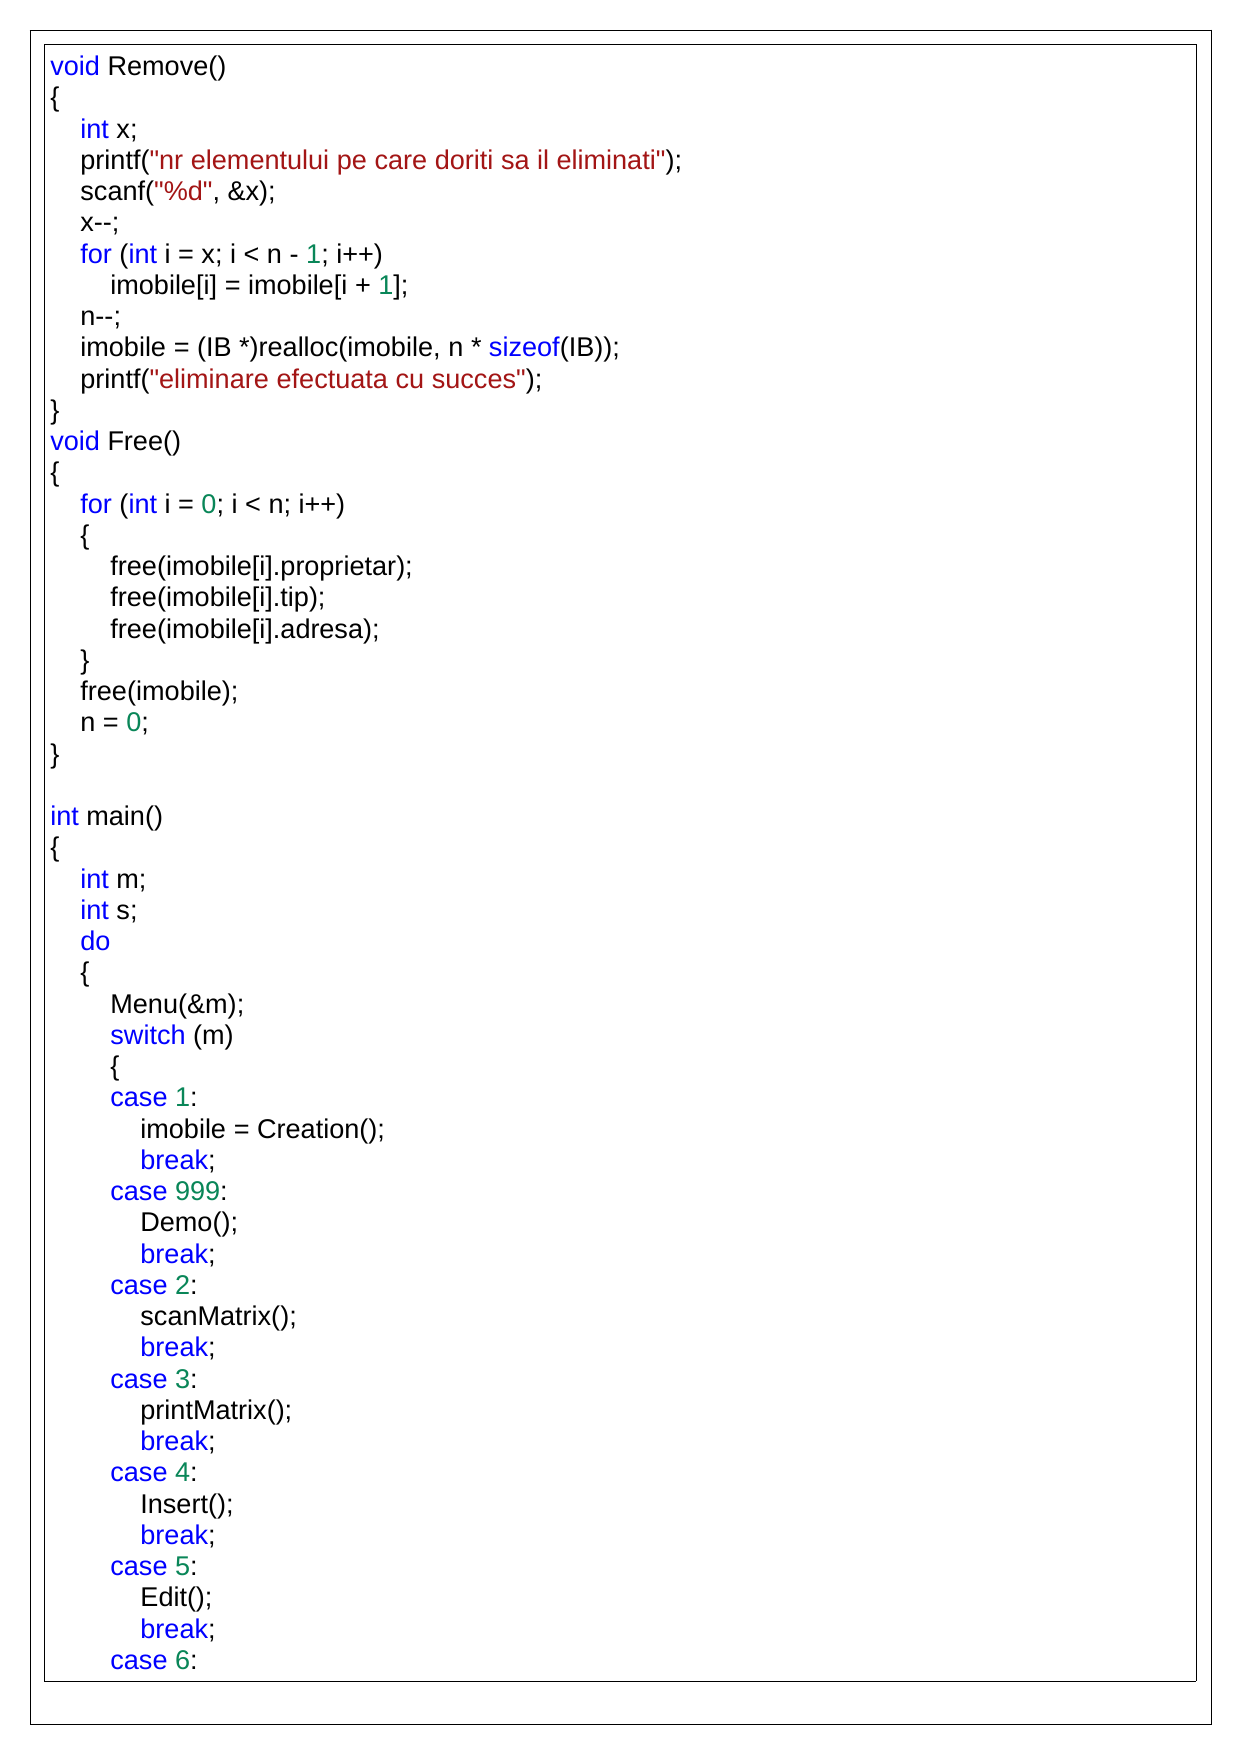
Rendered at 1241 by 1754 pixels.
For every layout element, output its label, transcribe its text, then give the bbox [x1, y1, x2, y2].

table_header void Remove() { int x; printf("nr elementului pe care doriti sa il eliminati"); scanf("%d", &x); x--; for (int i = x; i < n - 1; i++) imobile[i] = imobile[i + 1]; n--; imobile = (IB *)realloc(imobile, n * sizeof(IB)); printf("eliminare efectuata cu succes"); } void Free() { for (int i = 0; i < n; i++) { free(imobile[i].proprietar); free(imobile[i].tip); free(imobile[i].adresa); } free(imobile); n = 0; } int main() { int m; int s; do { Menu(&m); switch (m) { case 1: imobile = Creation(); break; case 999: Demo(); break; case 2: scanMatrix(); break; case 3: printMatrix(); break; case 4: Insert(); break; case 5: Edit(); break; case 6: [45, 45, 1196, 1681]
